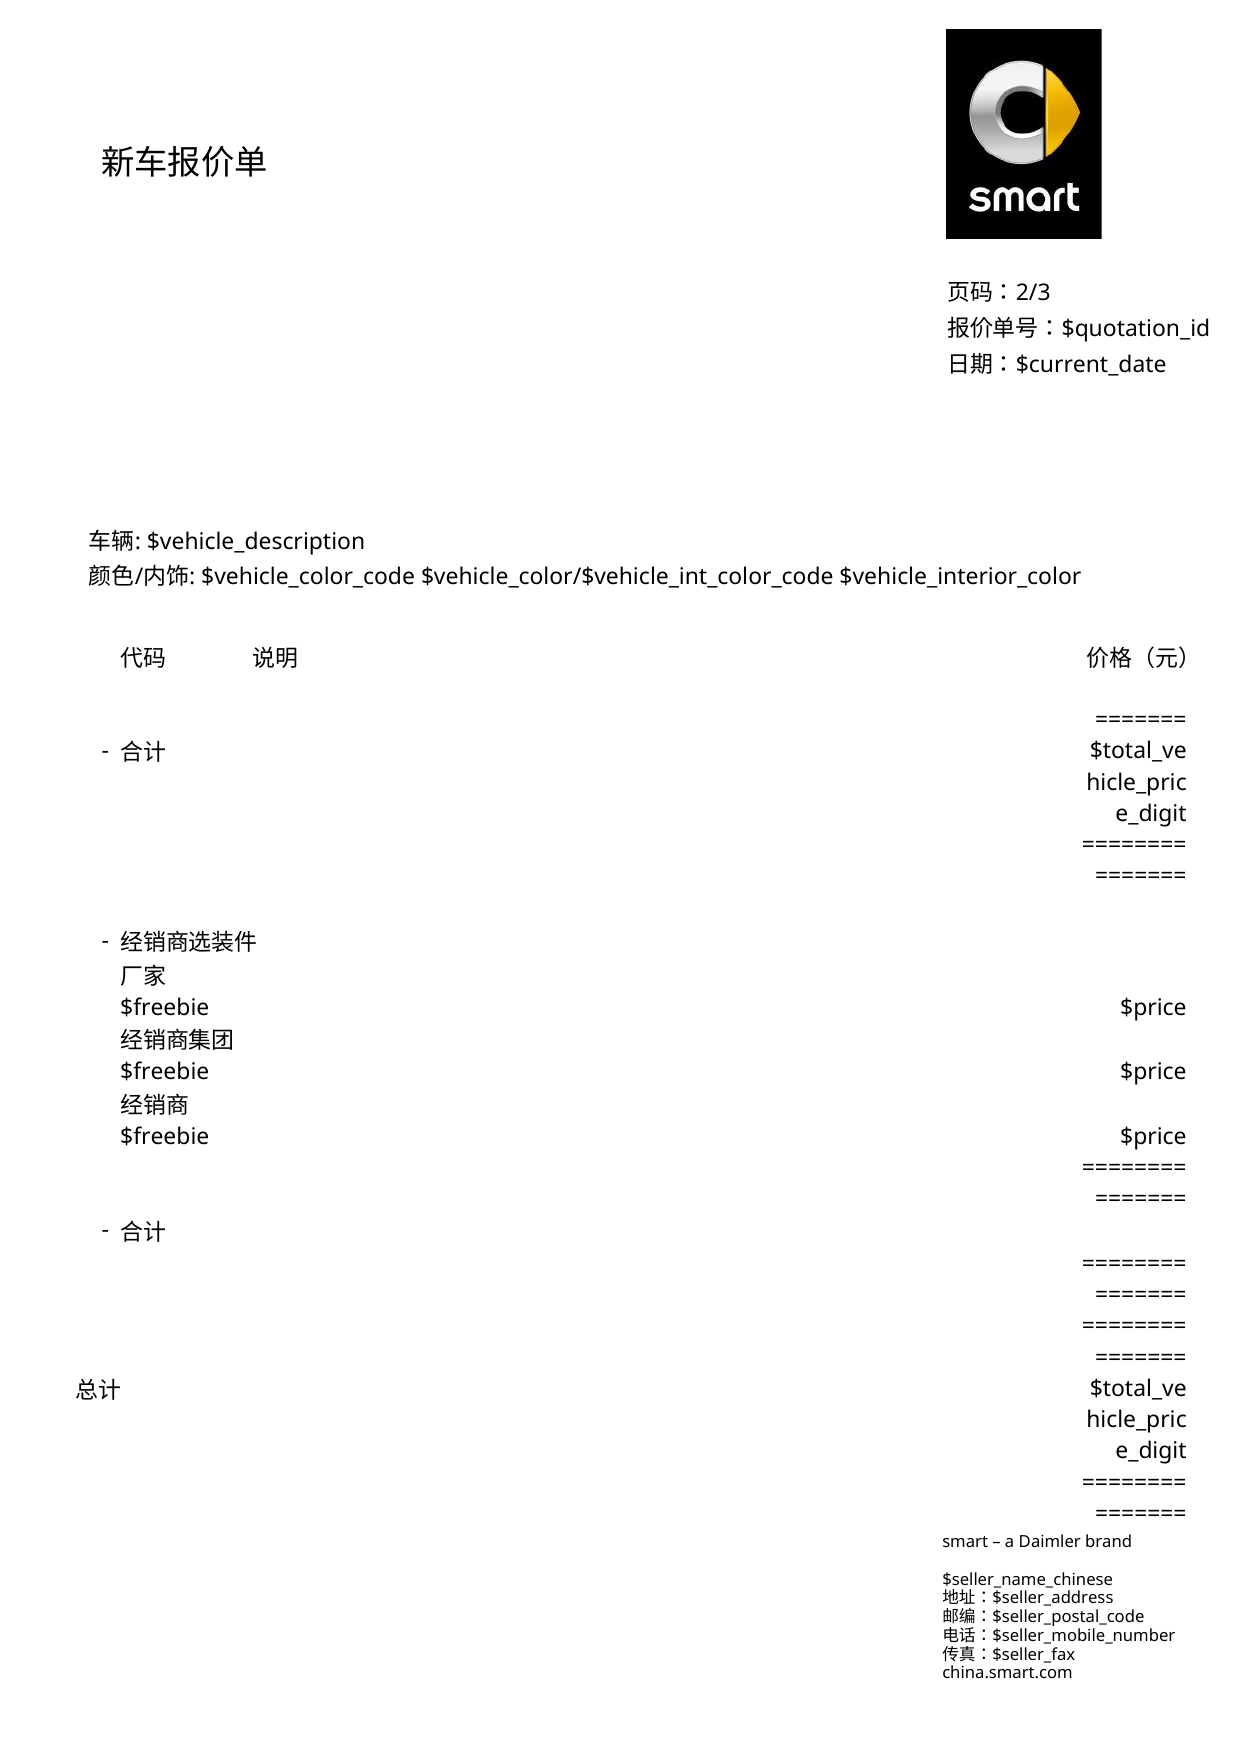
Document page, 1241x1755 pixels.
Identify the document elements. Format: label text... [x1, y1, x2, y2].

table_cell $freebie [120, 1120, 1079, 1151]
table_header [755, 924, 1079, 957]
table_cell [1079, 1022, 1198, 1055]
table_cell [1198, 1151, 1227, 1213]
table_cell [120, 1151, 267, 1213]
table_cell $price [1079, 991, 1198, 1022]
table_cell [755, 1309, 1079, 1372]
table_cell [1198, 991, 1227, 1022]
table_cell =============== [1079, 1465, 1198, 1528]
table_cell [1079, 1086, 1198, 1120]
table_cell 厂家 [120, 958, 755, 991]
table_cell [76, 1309, 120, 1372]
table_cell $total_vehicle_price_digit [1079, 1372, 1198, 1465]
table_cell [755, 1086, 1079, 1120]
table_cell [755, 1372, 1079, 1465]
table_cell [268, 1214, 755, 1247]
table_cell =============== [1079, 1151, 1198, 1213]
table_cell [120, 1309, 267, 1372]
table_cell [755, 1465, 1079, 1528]
table_cell [76, 1120, 120, 1151]
table_cell [120, 1465, 267, 1528]
table_cell [1198, 1055, 1227, 1086]
table_cell [1198, 828, 1227, 891]
table_cell 合计 [120, 734, 252, 828]
table_cell [76, 828, 120, 891]
table_cell [1079, 1214, 1198, 1247]
table_cell [1079, 958, 1198, 991]
table_cell $price [1079, 1055, 1198, 1086]
table_cell $freebie [120, 991, 1079, 1022]
table_cell [268, 1151, 755, 1213]
table_cell [76, 991, 120, 1022]
table_cell [1198, 1086, 1227, 1120]
table_cell [1198, 1120, 1227, 1151]
table_cell [1198, 1247, 1227, 1309]
table_cell =============== [1080, 828, 1198, 891]
table_cell [1198, 1309, 1227, 1372]
table_cell [76, 703, 120, 734]
table_cell [76, 1247, 120, 1309]
table_header [1198, 924, 1227, 957]
table_cell [740, 734, 1079, 828]
table_cell [76, 1465, 120, 1528]
table_cell 经销商 [120, 1086, 755, 1120]
table_cell [1198, 1022, 1227, 1055]
table_cell [740, 828, 1079, 891]
table_cell [120, 828, 252, 891]
table_cell [252, 734, 739, 828]
table_cell 经销商集团 [120, 1022, 755, 1055]
table_cell =============== [1079, 1247, 1198, 1309]
table_cell [120, 703, 252, 734]
table_cell [755, 1022, 1079, 1055]
table_cell [755, 1151, 1079, 1213]
table_header - [76, 924, 120, 957]
table_cell 合计 [120, 1214, 267, 1247]
table_cell [755, 1247, 1079, 1309]
table_cell ======= [1080, 703, 1198, 734]
table_header 经销商选装件 [120, 924, 755, 957]
table_cell [1198, 703, 1227, 734]
table_cell [252, 828, 739, 891]
table_cell [1198, 958, 1227, 991]
table_cell [76, 958, 120, 991]
table_cell 总计 [76, 1372, 755, 1465]
table_cell [76, 1086, 120, 1120]
table_cell [1198, 1214, 1227, 1247]
table_cell [740, 703, 1079, 734]
table_cell [252, 703, 739, 734]
table_cell [76, 1022, 120, 1055]
table_cell [268, 1309, 755, 1372]
table_cell =============== [1079, 1309, 1198, 1372]
table_cell $freebie [120, 1055, 1079, 1086]
table_header [1079, 924, 1198, 957]
table_cell [268, 1465, 755, 1528]
table_cell - [76, 734, 120, 828]
table_cell [755, 958, 1079, 991]
table_cell [1198, 1372, 1227, 1465]
table_cell [120, 1247, 267, 1309]
table_cell [76, 1151, 120, 1213]
table_cell [1198, 734, 1227, 828]
table_cell [755, 1214, 1079, 1247]
table_cell [268, 1247, 755, 1309]
table_cell - [76, 1214, 120, 1247]
table_cell [76, 1055, 120, 1086]
table_cell [1198, 1465, 1227, 1528]
table_cell $price [1079, 1120, 1198, 1151]
table_cell $total_vehicle_price_digit [1080, 734, 1198, 828]
